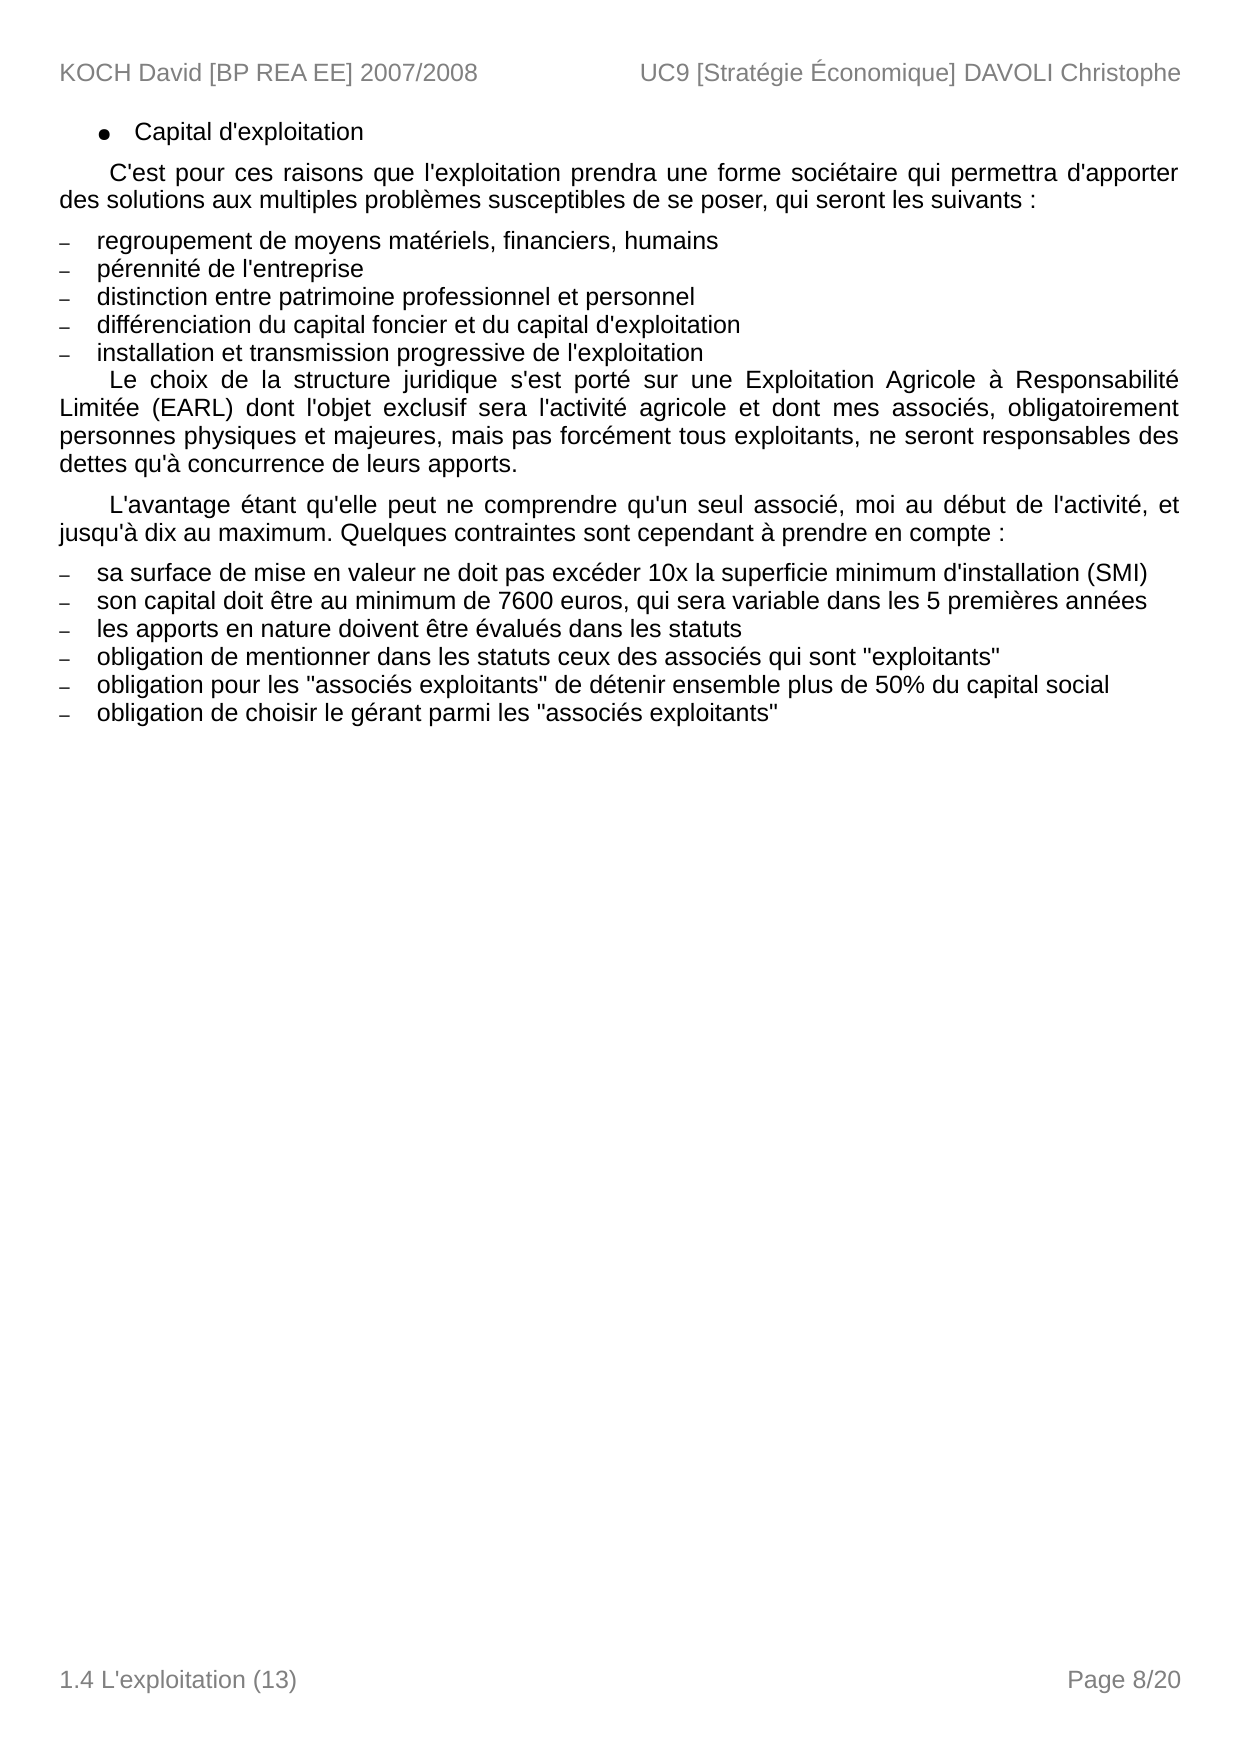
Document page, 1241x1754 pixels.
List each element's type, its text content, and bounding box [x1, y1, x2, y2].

list son capital doit être au minimum de 7600 euros, qui sera variable dans les 5 premières années [59, 587, 1181, 615]
list Capital d'exploitation [97, 118, 1181, 146]
list obligation pour les "associés exploitants" de détenir ensemble plus de 50% du capital social [59, 671, 1181, 698]
text C'est pour ces raisons que l'exploitation prendra une forme sociétaire qui permettra d'apporter des solutions aux multiples problèmes susceptibles de se poser, qui seront les suivants : [59, 158, 1181, 214]
list différenciation du capital foncier et du capital d'exploitation [59, 311, 1181, 338]
list obligation de choisir le gérant parmi les "associés exploitants" [59, 698, 1181, 726]
list les apports en nature doivent être évalués dans les statuts [59, 615, 1181, 643]
list distinction entre patrimoine professionnel et personnel [59, 283, 1181, 311]
text L'avantage étant qu'elle peut ne comprendre qu'un seul associé, moi au début de l'activité, et jusqu'à dix au maximum. Quelques contraintes sont cependant à prendre en compte : [59, 491, 1181, 546]
list pérennité de l'entreprise [59, 255, 1181, 283]
list obligation de mentionner dans les statuts ceux des associés qui sont "exploitants" [59, 643, 1181, 671]
text Le choix de la structure juridique s'est porté sur une Exploitation Agricole à Responsabilité Limitée (EARL) dont l'objet exclusif sera l'activité agricole et dont mes associés, obligatoirement personnes physiques et majeures, mais pas forcément tous exploitants, ne seront responsables des dettes qu'à concurrence de leurs apports. [59, 366, 1181, 478]
list installation et transmission progressive de l'exploitation [59, 338, 1181, 366]
list regroupement de moyens matériels, financiers, humains [59, 227, 1181, 255]
list sa surface de mise en valeur ne doit pas excéder 10x la superficie minimum d'installation (SMI) [59, 559, 1181, 587]
